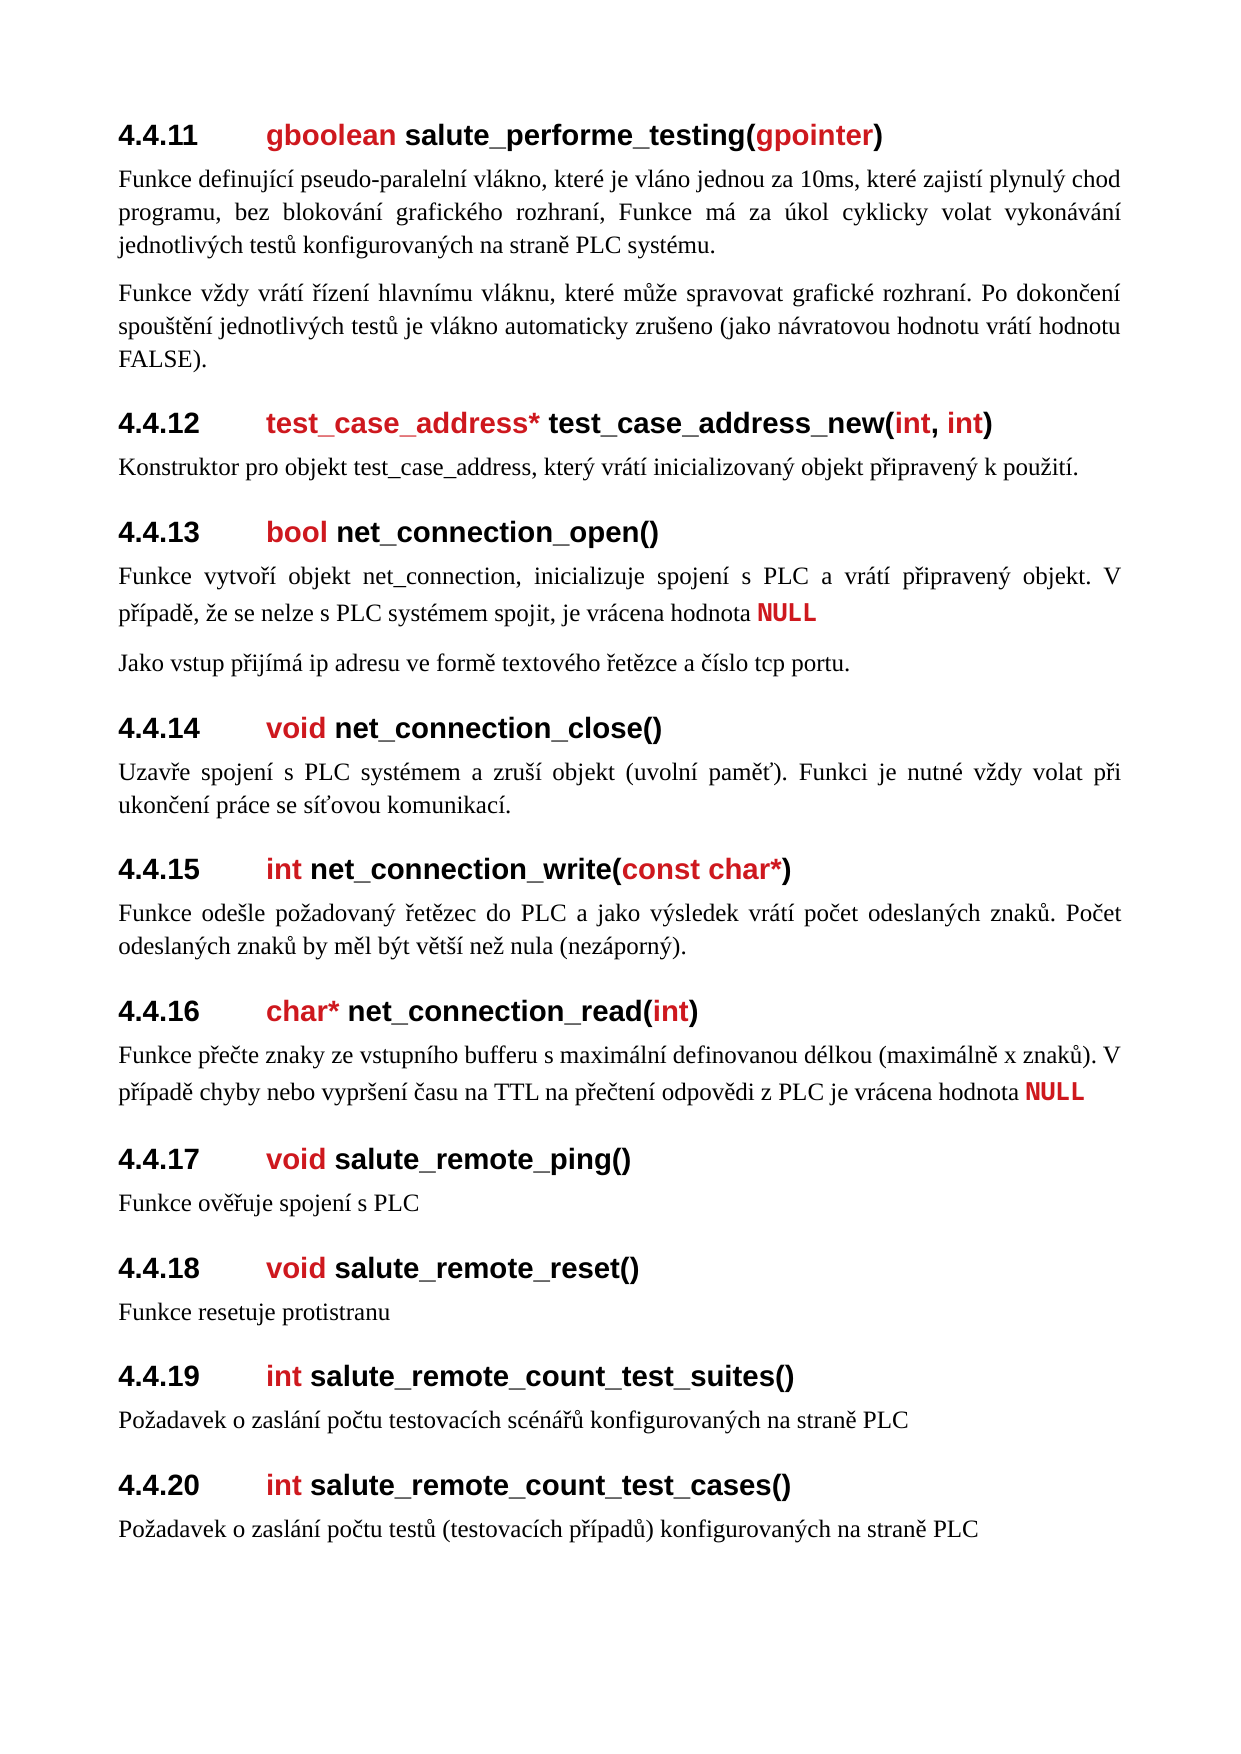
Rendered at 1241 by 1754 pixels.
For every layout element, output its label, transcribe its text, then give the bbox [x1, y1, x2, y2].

text Funkce odešle požadovaný řetězec do PLC a jako výsledek vrátí počet odeslaných znaků. Počet odeslaných znaků by měl být větší než nula (nezáporný). [118, 898, 1122, 960]
subtitle int salute_remote_count_test_cases() [118, 1467, 1122, 1501]
text Konstruktor pro objekt test_case_address, který vrátí inicializovaný objekt připravený k použití. [118, 452, 1122, 481]
text Funkce přečte znaky ze vstupního bufferu s maximální definovanou délkou (maximálně x znaků). V případě chyby nebo vypršení času na TTL na přečtení odpovědi z PLC je vrácena hodnota NULL [118, 1040, 1122, 1108]
subtitle int net_connection_write(const char*) [118, 852, 1122, 886]
subtitle void net_connection_close() [118, 711, 1122, 744]
text Funkce ověřuje spojení s PLC [118, 1188, 1122, 1217]
subtitle char* net_connection_read(int) [118, 994, 1122, 1027]
subtitle gboolean salute_performe_testing(gpointer) [118, 118, 1122, 152]
subtitle void salute_remote_ping() [118, 1142, 1122, 1176]
subtitle bool net_connection_open() [118, 515, 1122, 548]
text Funkce vždy vrátí řízení hlavnímu vláknu, které může spravovat grafické rozhraní. Po dokončení spouštění jednotlivých testů je vlákno automaticky zrušeno (jako návratovou hodnotu vrátí hodnotu FALSE). [118, 278, 1122, 373]
text Uzavře spojení s PLC systémem a zruší objekt (uvolní paměť). Funkci je nutné vždy volat při ukončení práce se síťovou komunikací. [118, 757, 1122, 819]
subtitle void salute_remote_reset() [118, 1251, 1122, 1284]
text Funkce vytvoří objekt net_connection, inicializuje spojení s PLC a vrátí připravený objekt. V případě, že se nelze s PLC systémem spojit, je vrácena hodnota NULL [118, 561, 1122, 629]
subtitle int salute_remote_count_test_suites() [118, 1359, 1122, 1393]
text Jako vstup přijímá ip adresu ve formě textového řetězce a číslo tcp portu. [118, 648, 1122, 677]
text Funkce definující pseudo-paralelní vlákno, které je vláno jednou za 10ms, které zajistí plynulý chod programu, bez blokování grafického rozhraní, Funkce má za úkol cyklicky volat vykonávání jednotlivých testů konfigurovaných na straně PLC systému. [118, 164, 1122, 259]
text Požadavek o zaslání počtu testů (testovacích případů) konfigurovaných na straně PLC [118, 1514, 1122, 1542]
text Funkce resetuje protistranu [118, 1297, 1122, 1326]
text Požadavek o zaslání počtu testovacích scénářů konfigurovaných na straně PLC [118, 1405, 1122, 1434]
subtitle test_case_address* test_case_address_new(int, int) [118, 406, 1122, 440]
